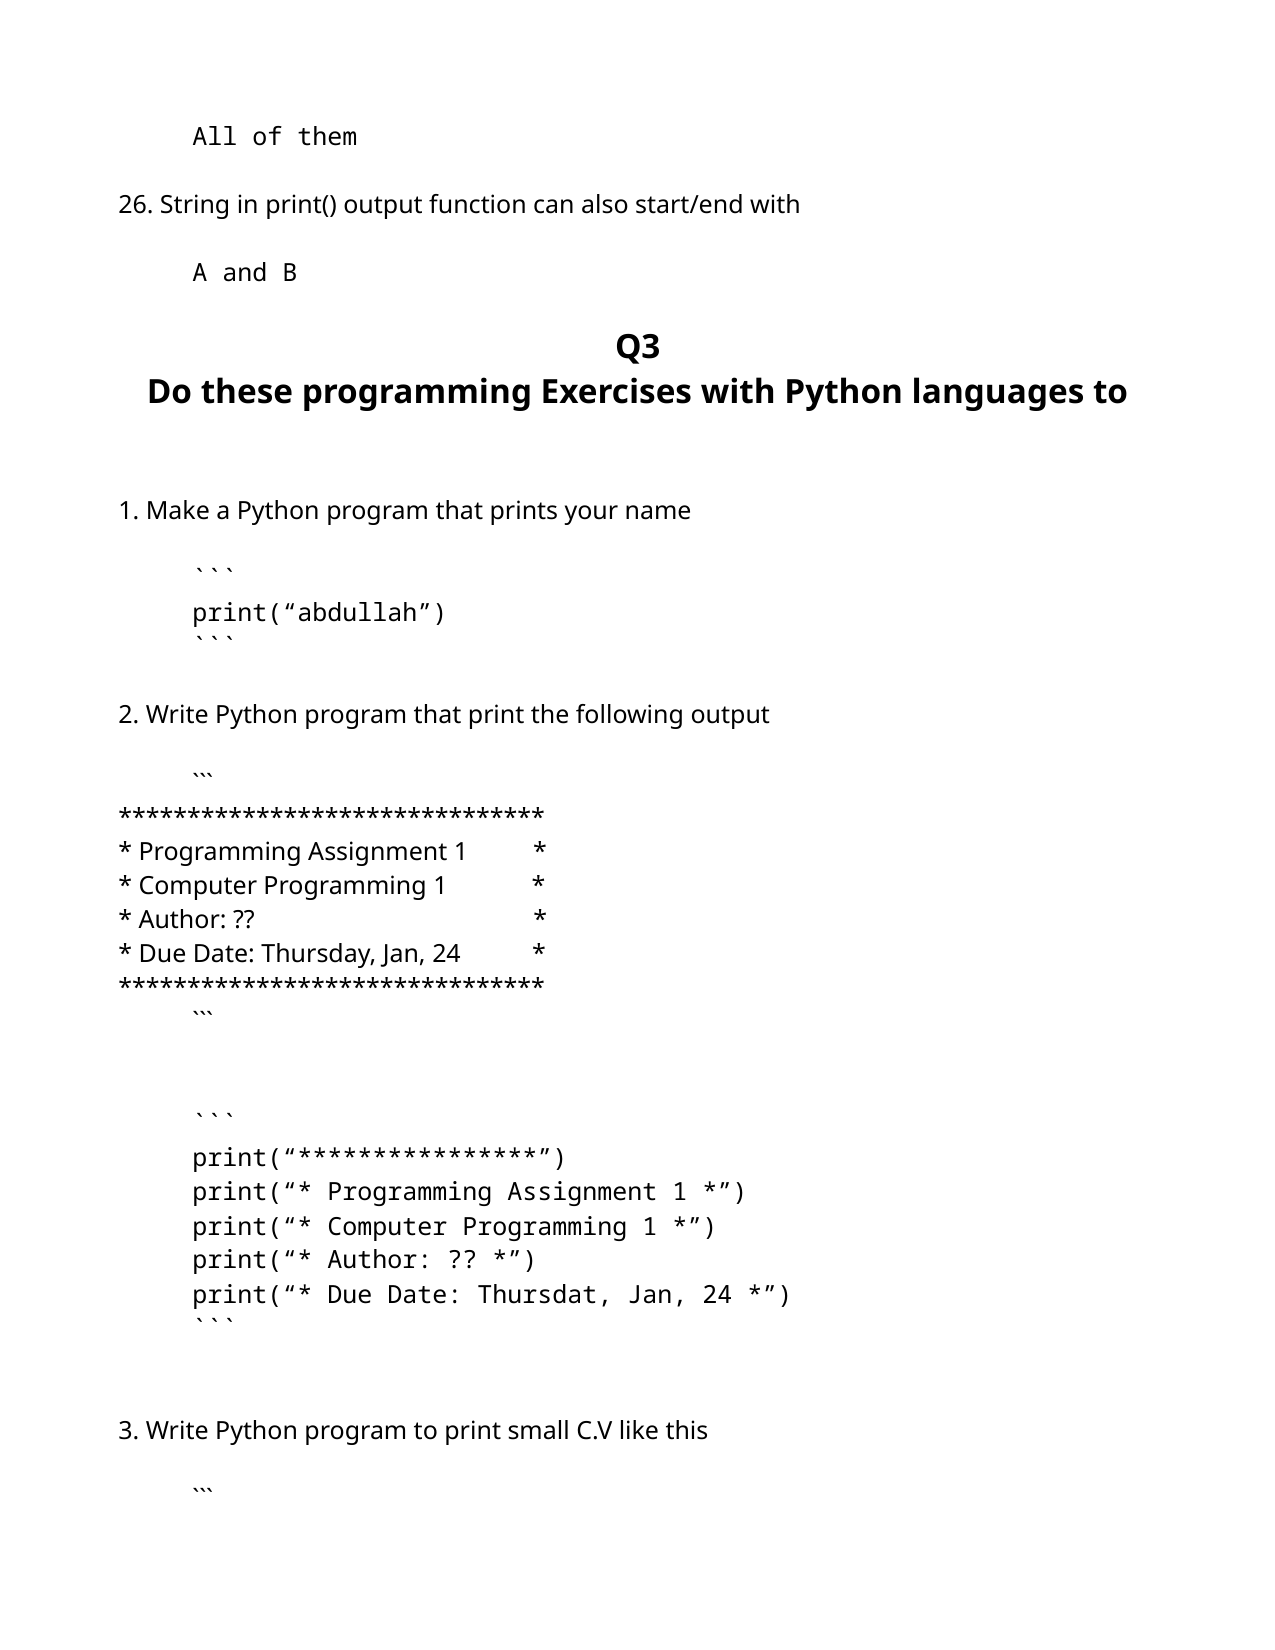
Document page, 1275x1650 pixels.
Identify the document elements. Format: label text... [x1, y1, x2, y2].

text * Programming Assignment 1 * [118, 833, 1157, 867]
text 3. Write Python program to print small C.V like this [118, 1412, 1157, 1447]
text All of them [118, 118, 1157, 152]
text print(“* Author: ?? *”) [118, 1242, 1157, 1276]
text print(“abdullah”) [118, 595, 1157, 629]
text 2. Write Python program that print the following output [118, 697, 1157, 731]
text ``` [118, 1004, 1157, 1038]
text 1. Make a Python program that prints your name [118, 493, 1157, 527]
text print(“* Programming Assignment 1 *”) [118, 1174, 1157, 1208]
text ``` [118, 1481, 1157, 1515]
text Q3 [118, 322, 1157, 368]
text ``` [118, 1106, 1157, 1140]
text print(“****************”) [118, 1140, 1157, 1174]
text ``` [118, 629, 1157, 663]
text A and B [118, 254, 1157, 288]
text ******************************* [118, 799, 1157, 833]
text ******************************* [118, 970, 1157, 1004]
text ``` [118, 1310, 1157, 1344]
text ``` [118, 561, 1157, 595]
text * Computer Programming 1 * [118, 867, 1157, 902]
text print(“* Due Date: Thursdat, Jan, 24 *”) [118, 1276, 1157, 1310]
text Do these programming Exercises with Python languages to [118, 368, 1157, 413]
text 26. String in print() output function can also start/end with [118, 186, 1157, 220]
text * Author: ?? * [118, 902, 1157, 936]
text ``` [118, 765, 1157, 799]
text print(“* Computer Programming 1 *”) [118, 1208, 1157, 1242]
text * Due Date: Thursday, Jan, 24 * [118, 936, 1157, 970]
